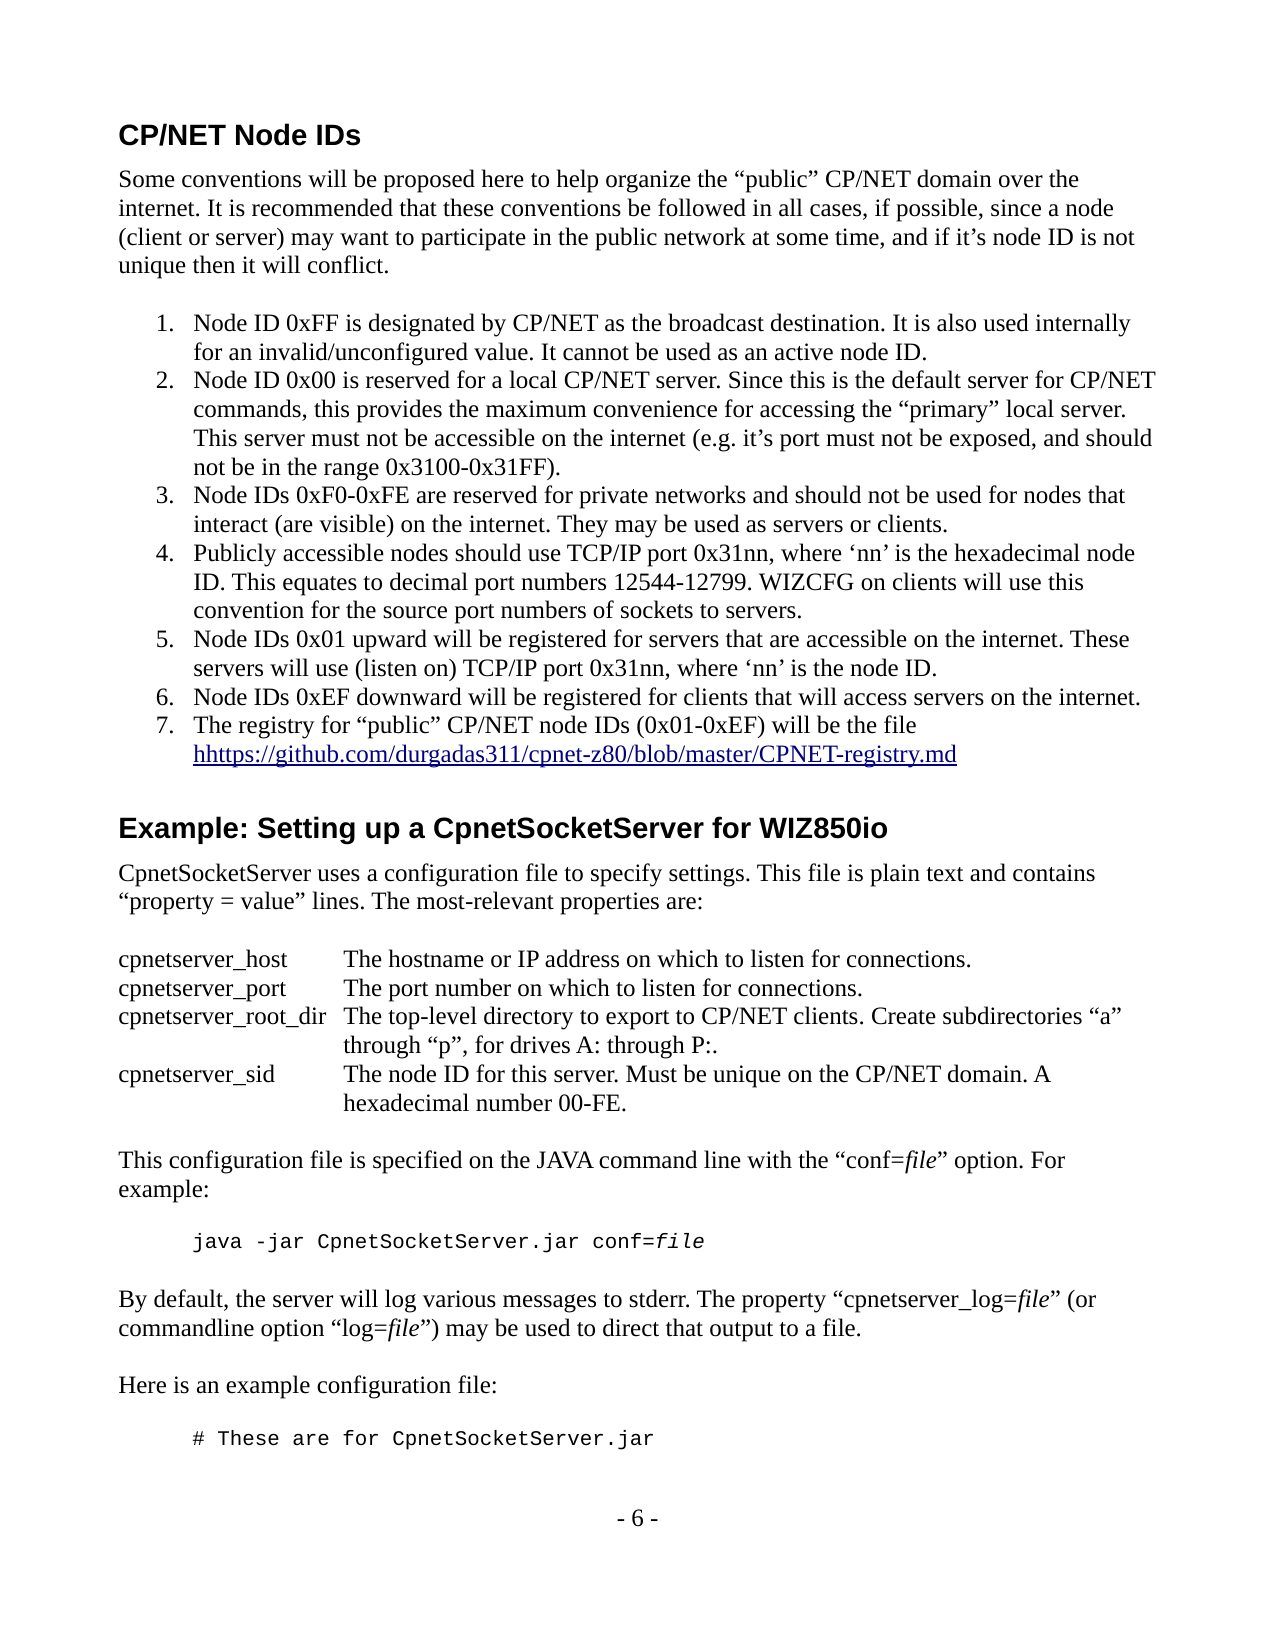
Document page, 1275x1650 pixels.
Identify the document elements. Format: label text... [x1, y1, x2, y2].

subtitle Example: Setting up a CpnetSocketServer for WIZ850io [118, 811, 1157, 845]
list Node ID 0x00 is reserved for a local CP/NET server. Since this is the default server for CP/NET commands, this provides the maximum convenience for accessing the “primary” local server. This server must not be accessible on the internet (e.g. it’s port must not be exposed, and should not be in the range 0x3100-0x31FF). [156, 366, 1157, 481]
list Node IDs 0xEF downward will be registered for clients that will access servers on the internet. [156, 682, 1157, 711]
list Publicly accessible nodes should use TCP/IP port 0x31nn, where ‘nn’ is the hexadecimal node ID. This equates to decimal port numbers 12544-12799. WIZCFG on clients will use this convention for the source port numbers of sockets to servers. [156, 538, 1157, 624]
list Node IDs 0xF0-0xFE are reserved for private networks and should not be used for nodes that interact (are visible) on the internet. They may be used as servers or clients. [156, 481, 1157, 538]
text Some conventions will be proposed here to help organize the “public” CP/NET domain over the internet. It is recommended that these conventions be followed in all cases, if possible, since a node (client or server) may want to participate in the public network at some time, and if it’s node ID is not unique then it will conflict. [118, 164, 1157, 279]
text By default, the server will log various messages to stderr. The property “cpnetserver_log=file” (or commandline option “log=file”) may be used to direct that output to a file. [118, 1284, 1157, 1341]
text # These are for CpnetSocketServer.jar [192, 1428, 1157, 1451]
subtitle CP/NET Node IDs [118, 118, 1157, 152]
text This configuration file is specified on the JAVA command line with the “conf=file” option. For example: [118, 1145, 1157, 1203]
text cpnetserver_host The hostname or IP address on which to listen for connections. [118, 944, 1157, 973]
list Node IDs 0x01 upward will be registered for servers that are accessible on the internet. These servers will use (listen on) TCP/IP port 0x31nn, where ‘nn’ is the node ID. [156, 624, 1157, 682]
text CpnetSocketServer uses a configuration file to specify settings. This file is plain text and contains “property = value” lines. The most-relevant properties are: [118, 858, 1157, 915]
text Here is an example configuration file: [118, 1370, 1157, 1399]
text cpnetserver_root_dir The top-level directory to export to CP/NET clients. Create subdirectories “a” through “p”, for drives A: through P:. [118, 1001, 1157, 1059]
text java -jar CpnetSocketServer.jar conf=file [192, 1231, 1157, 1255]
text cpnetserver_port The port number on which to listen for connections. [118, 973, 1157, 1001]
list The registry for “public” CP/NET node IDs (0x01-0xEF) will be the file hhttps://github.com/durgadas311/cpnet-z80/blob/master/CPNET-registry.md [156, 711, 1157, 768]
list Node ID 0xFF is designated by CP/NET as the broadcast destination. It is also used internally for an invalid/unconfigured value. It cannot be used as an active node ID. [156, 308, 1157, 366]
text cpnetserver_sid The node ID for this server. Must be unique on the CP/NET domain. A hexadecimal number 00-FE. [118, 1059, 1157, 1116]
